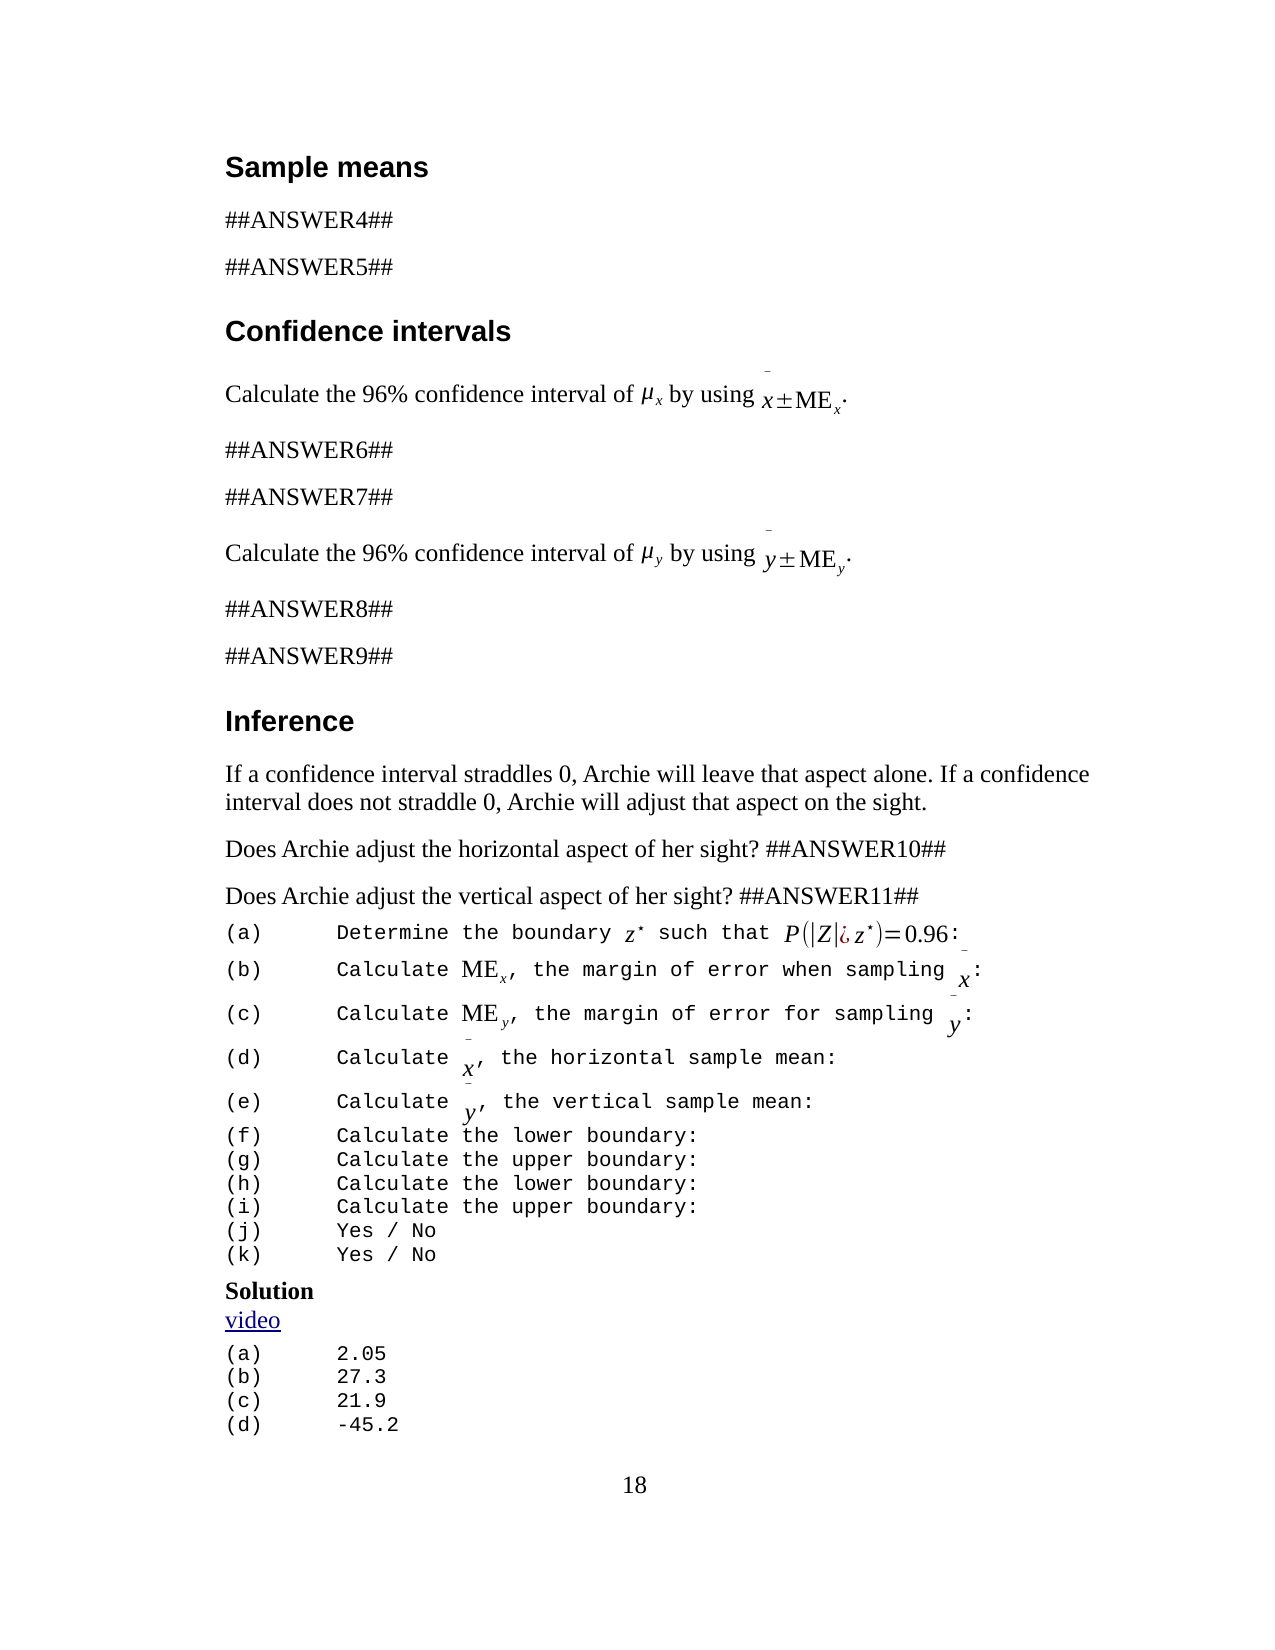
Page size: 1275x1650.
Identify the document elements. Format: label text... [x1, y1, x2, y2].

list Calculate , the margin of error when sampling : [225, 949, 1125, 993]
list Does Archie adjust the horizontal aspect of her sight? ##ANSWER10## [187, 834, 1125, 863]
list ##ANSWER9## [187, 641, 1125, 670]
list Calculate , the horizontal sample mean: [225, 1037, 1125, 1081]
list Calculate , the margin of error for sampling : [225, 993, 1125, 1037]
subtitle Sample means [187, 150, 1125, 183]
list 2.05 [225, 1343, 1125, 1366]
subtitle Confidence intervals [187, 314, 1125, 348]
list Does Archie adjust the vertical aspect of her sight? ##ANSWER11## [187, 881, 1125, 909]
subtitle Inference [187, 704, 1125, 737]
list Calculate the lower boundary: [225, 1126, 1125, 1149]
list 21.9 [225, 1390, 1125, 1414]
list ##ANSWER8## [187, 594, 1125, 623]
list 27.3 [225, 1366, 1125, 1390]
list Calculate the lower boundary: [225, 1173, 1125, 1196]
list Determine the boundary such that : [225, 918, 1125, 949]
list ##ANSWER7## [187, 482, 1125, 511]
list Yes / No [225, 1220, 1125, 1244]
list Solution video [187, 1276, 1125, 1334]
list Yes / No [225, 1244, 1125, 1267]
list If a confidence interval straddles 0, Archie will leave that aspect alone. If a confidence interval does not straddle 0, Archie will adjust that aspect on the sight. [187, 759, 1125, 816]
list ##ANSWER4## [187, 205, 1125, 234]
list Calculate , the vertical sample mean: [225, 1081, 1125, 1126]
list ##ANSWER6## [187, 435, 1125, 464]
list Calculate the upper boundary: [225, 1149, 1125, 1173]
list Calculate the upper boundary: [225, 1196, 1125, 1220]
list -45.2 [225, 1414, 1125, 1437]
list ##ANSWER5## [187, 252, 1125, 280]
list Calculate the 96% confidence interval of by using . [187, 369, 1125, 417]
list Calculate the 96% confidence interval of by using . [187, 528, 1125, 576]
